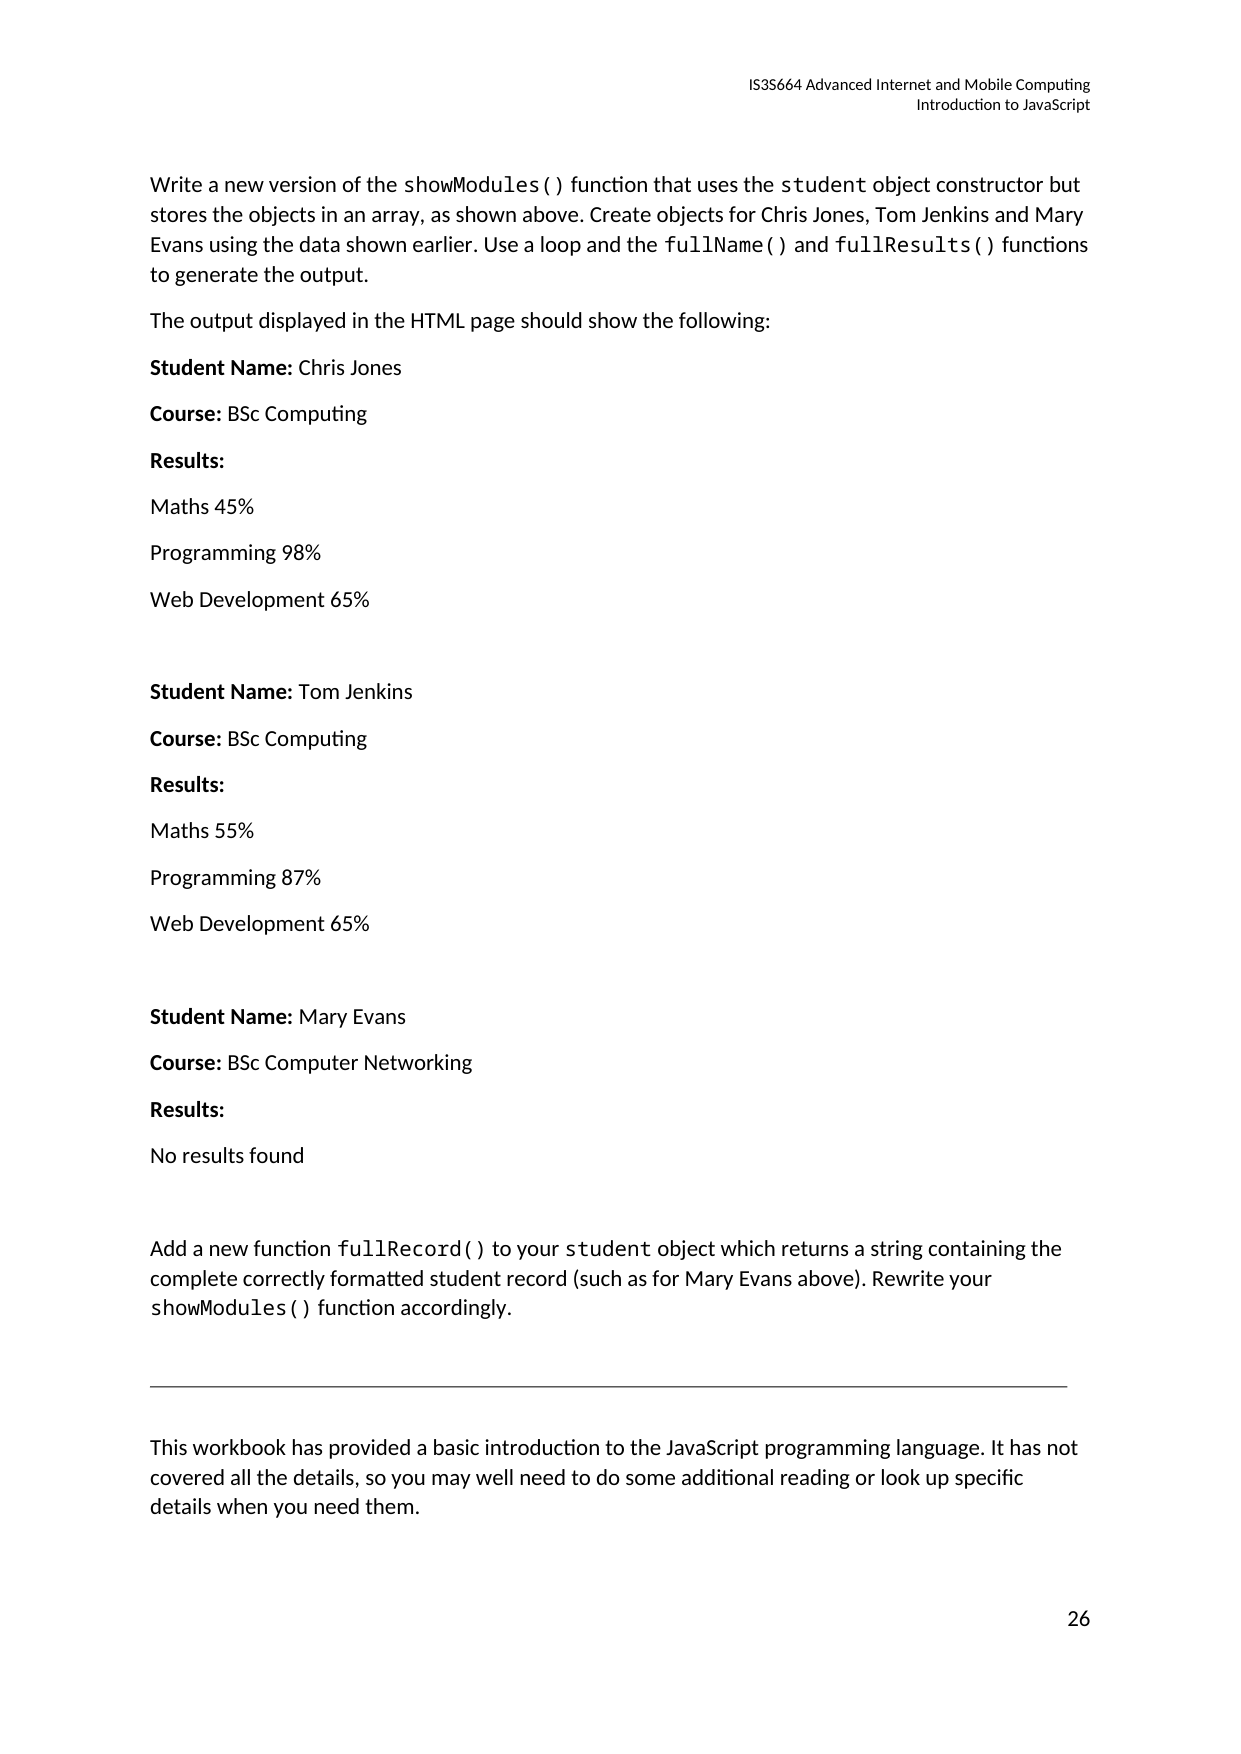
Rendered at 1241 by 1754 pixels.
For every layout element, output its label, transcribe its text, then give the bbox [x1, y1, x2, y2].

text Course: BSc Computing [150, 724, 1090, 752]
text Results: [150, 1095, 1090, 1123]
text Web Development 65% [150, 585, 1090, 613]
text This workbook has provided a basic introduction to the JavaScript programming language. It has not covered all the details, so you may well need to do some additional reading or look up specific details when you need them. [150, 1433, 1090, 1520]
text Programming 98% [150, 538, 1090, 566]
text Results: [150, 770, 1090, 798]
text The output displayed in the HTML page should show the following: [150, 307, 1090, 335]
text Add a new function fullRecord() to your student object which returns a string containing the complete correctly formatted student record (such as for Mary Evans above). Rewrite your showModules() function accordingly. [150, 1234, 1090, 1322]
text Results: [150, 446, 1090, 474]
text Maths 55% [150, 817, 1090, 844]
text Course: BSc Computing [150, 399, 1090, 427]
text Write a new version of the showModules() function that uses the student object constructor but stores the objects in an array, as shown above. Create objects for Chris Jones, Tom Jenkins and Mary Evans using the data shown earlier. Use a loop and the fullName() and fullResults() functions to generate the output. [150, 170, 1090, 288]
text Web Development 65% [150, 909, 1090, 937]
text Programming 87% [150, 863, 1090, 891]
text Course: BSc Computer Networking [150, 1048, 1090, 1076]
text No results found [150, 1141, 1090, 1169]
text Student Name: Chris Jones [150, 353, 1090, 381]
text Student Name: Tom Jenkins [150, 677, 1090, 706]
text Student Name: Mary Evans [150, 1002, 1090, 1030]
text Maths 45% [150, 492, 1090, 520]
